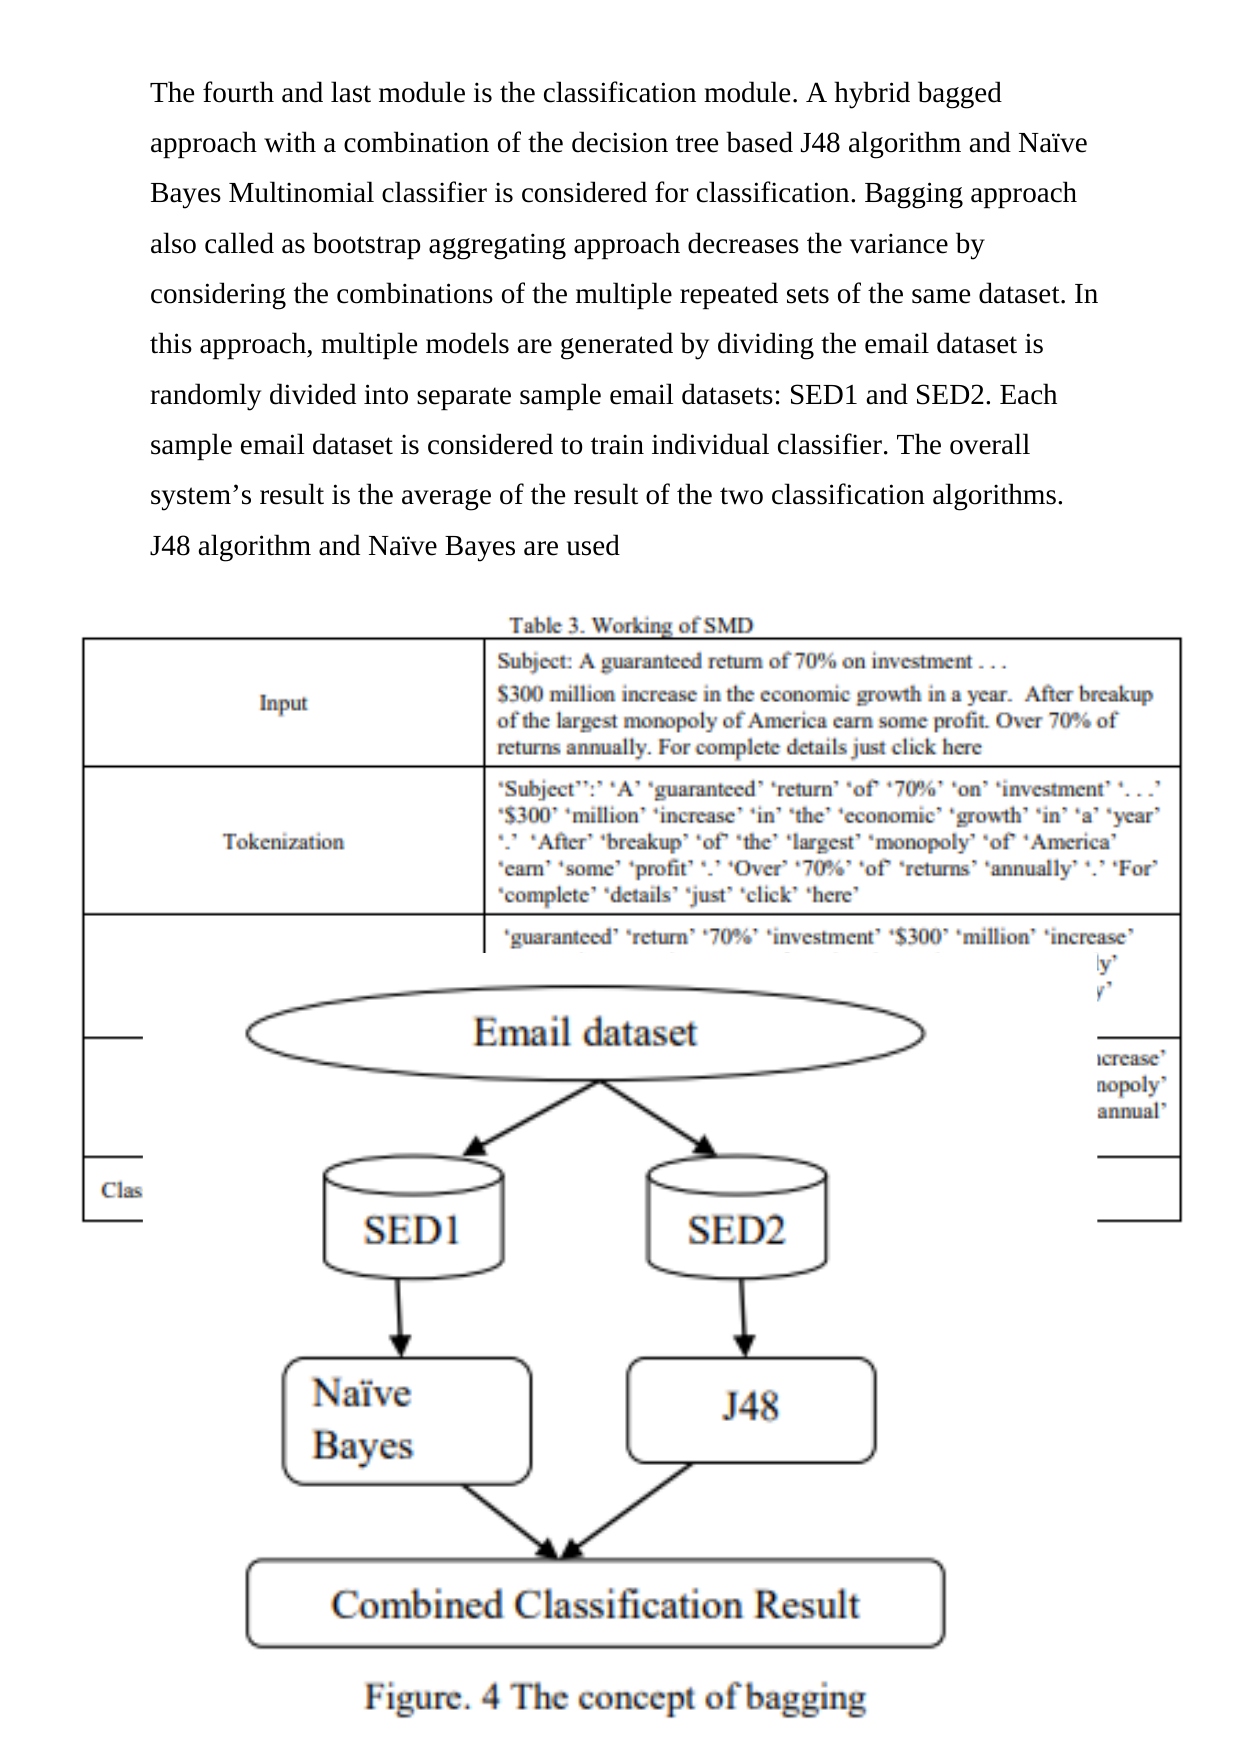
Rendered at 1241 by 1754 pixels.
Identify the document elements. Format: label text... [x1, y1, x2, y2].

text The fourth and last module is the classification module. A hybrid bagged approach with a combination of the decision tree based J48 algorithm and Naïve Bayes Multinomial classifier is considered for classification. Bagging approach also called as bootstrap aggregating approach decreases the variance by considering the combinations of the multiple repeated sets of the same dataset. In this approach, multiple models are generated by dividing the email dataset is randomly divided into separate sample email datasets: SED1 and SED2. Each sample email dataset is considered to train individual classifier. The overall system’s result is the average of the result of the two classification algorithms. J48 algorithm and Naïve Bayes are used [150, 75, 1105, 561]
